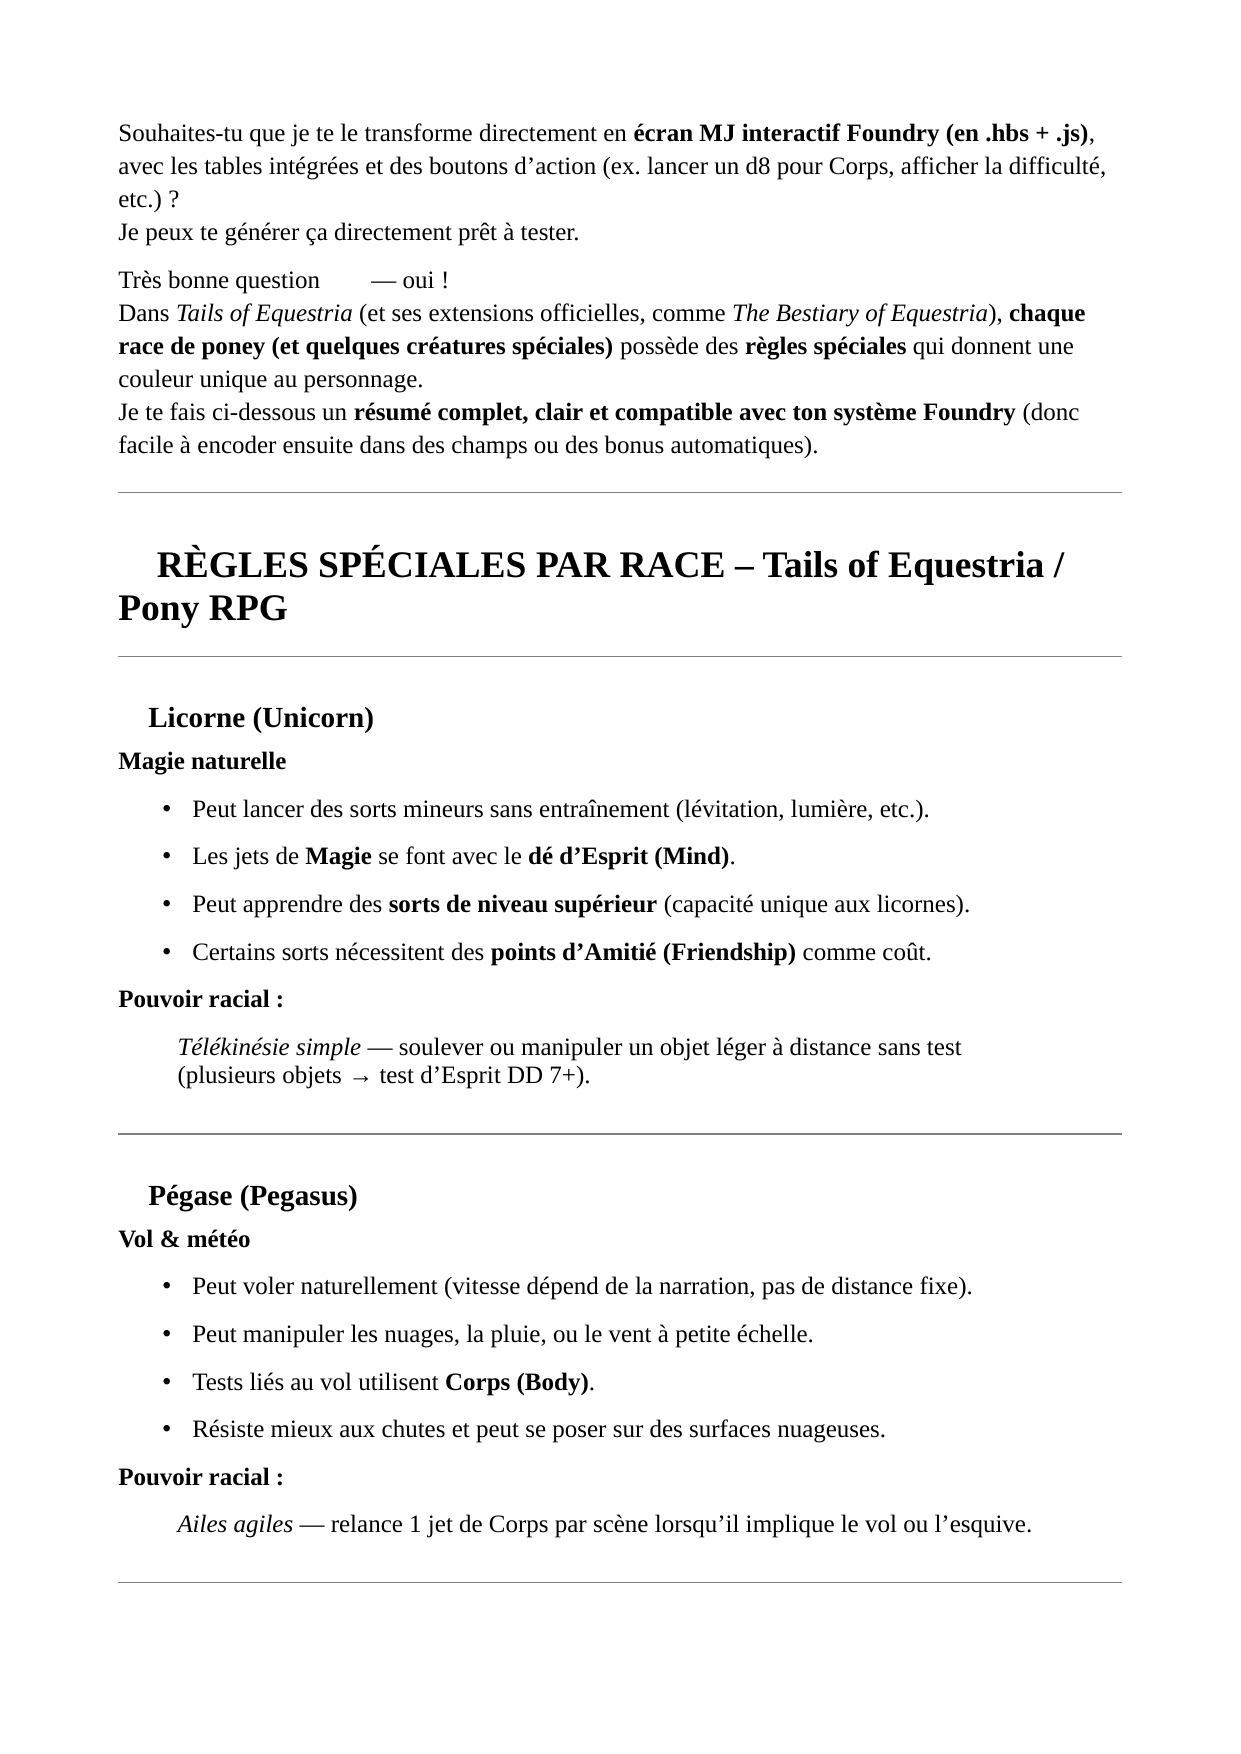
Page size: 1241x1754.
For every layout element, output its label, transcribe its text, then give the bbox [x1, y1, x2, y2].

list Peut voler naturellement (vitesse dépend de la narration, pas de distance fixe). [162, 1271, 1122, 1300]
subtitle 🦄 Licorne (Unicorn) [118, 700, 1122, 734]
list Certains sorts nécessitent des points d’Amitié (Friendship) comme coût. [162, 937, 1122, 965]
subtitle 🪽 Pégase (Pegasus) [118, 1178, 1122, 1211]
text Souhaites-tu que je te le transforme directement en écran MJ interactif Foundry (en .hbs + .js), avec les tables intégrées et des boutons d’action (ex. lancer un d8 pour Corps, afficher la difficulté, etc.) ? Je peux te générer ça directement prêt à tester. [118, 118, 1122, 246]
text Pouvoir racial : [118, 984, 1122, 1013]
text Télékinésie simple — soulever ou manipuler un objet léger à distance sans test (plusieurs objets → test d’Esprit DD 7+). [177, 1032, 1063, 1089]
subtitle 🐴 RÈGLES SPÉCIALES PAR RACE – Tails of Equestria / Pony RPG [118, 543, 1122, 629]
list Résiste mieux aux chutes et peut se poser sur des surfaces nuageuses. [162, 1414, 1122, 1443]
list Peut manipuler les nuages, la pluie, ou le vent à petite échelle. [162, 1319, 1122, 1348]
list Peut apprendre des sorts de niveau supérieur (capacité unique aux licornes). [162, 889, 1122, 918]
text Ailes agiles — relance 1 jet de Corps par scène lorsqu’il implique le vol ou l’esquive. [177, 1509, 1063, 1538]
list Peut lancer des sorts mineurs sans entraînement (lévitation, lumière, etc.). [162, 794, 1122, 823]
text Vol & météo [118, 1224, 1122, 1252]
list Les jets de Magie se font avec le dé d’Esprit (Mind). [162, 841, 1122, 870]
text Pouvoir racial : [118, 1462, 1122, 1491]
text Très bonne question 🦄✨ — oui ! Dans Tails of Equestria (et ses extensions officielles, comme The Bestiary of Equestria), chaque race de poney (et quelques créatures spéciales) possède des règles spéciales qui donnent une couleur unique au personnage. Je te fais ci-dessous un résumé complet, clair et compatible avec ton système Foundry (donc facile à encoder ensuite dans des champs ou des bonus automatiques). [118, 265, 1122, 459]
text Magie naturelle [118, 746, 1122, 775]
list Tests liés au vol utilisent Corps (Body). [162, 1367, 1122, 1395]
